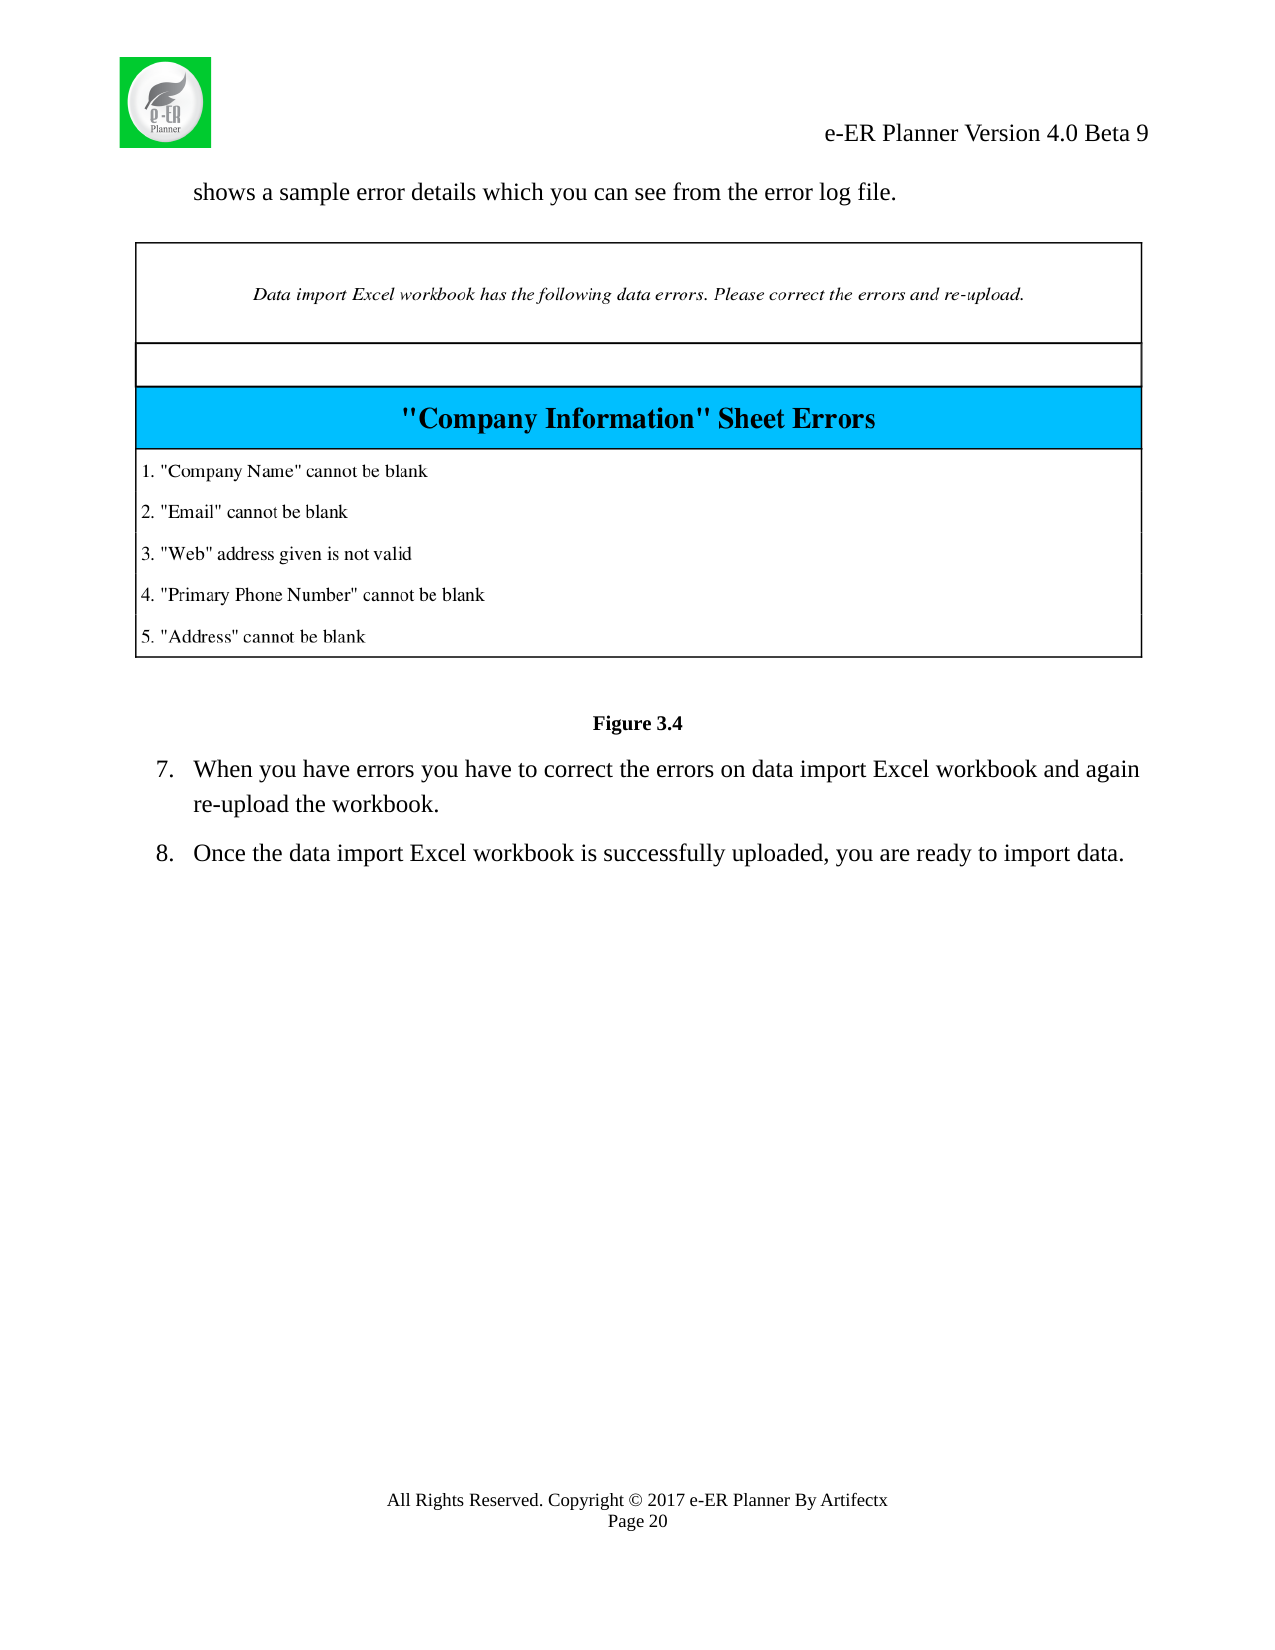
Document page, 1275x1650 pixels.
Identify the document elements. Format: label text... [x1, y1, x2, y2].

list shows a sample error details which you can see from the error log file. [156, 177, 1157, 206]
list When you have errors you have to correct the errors on data import Excel workbook and again re-upload the workbook. [156, 754, 1157, 818]
list Once the data import Excel workbook is successfully uploaded, you are ready to import data. [156, 838, 1157, 867]
picture [119, 57, 212, 148]
text Figure 3.4 [118, 711, 1157, 735]
picture [118, 226, 1157, 677]
